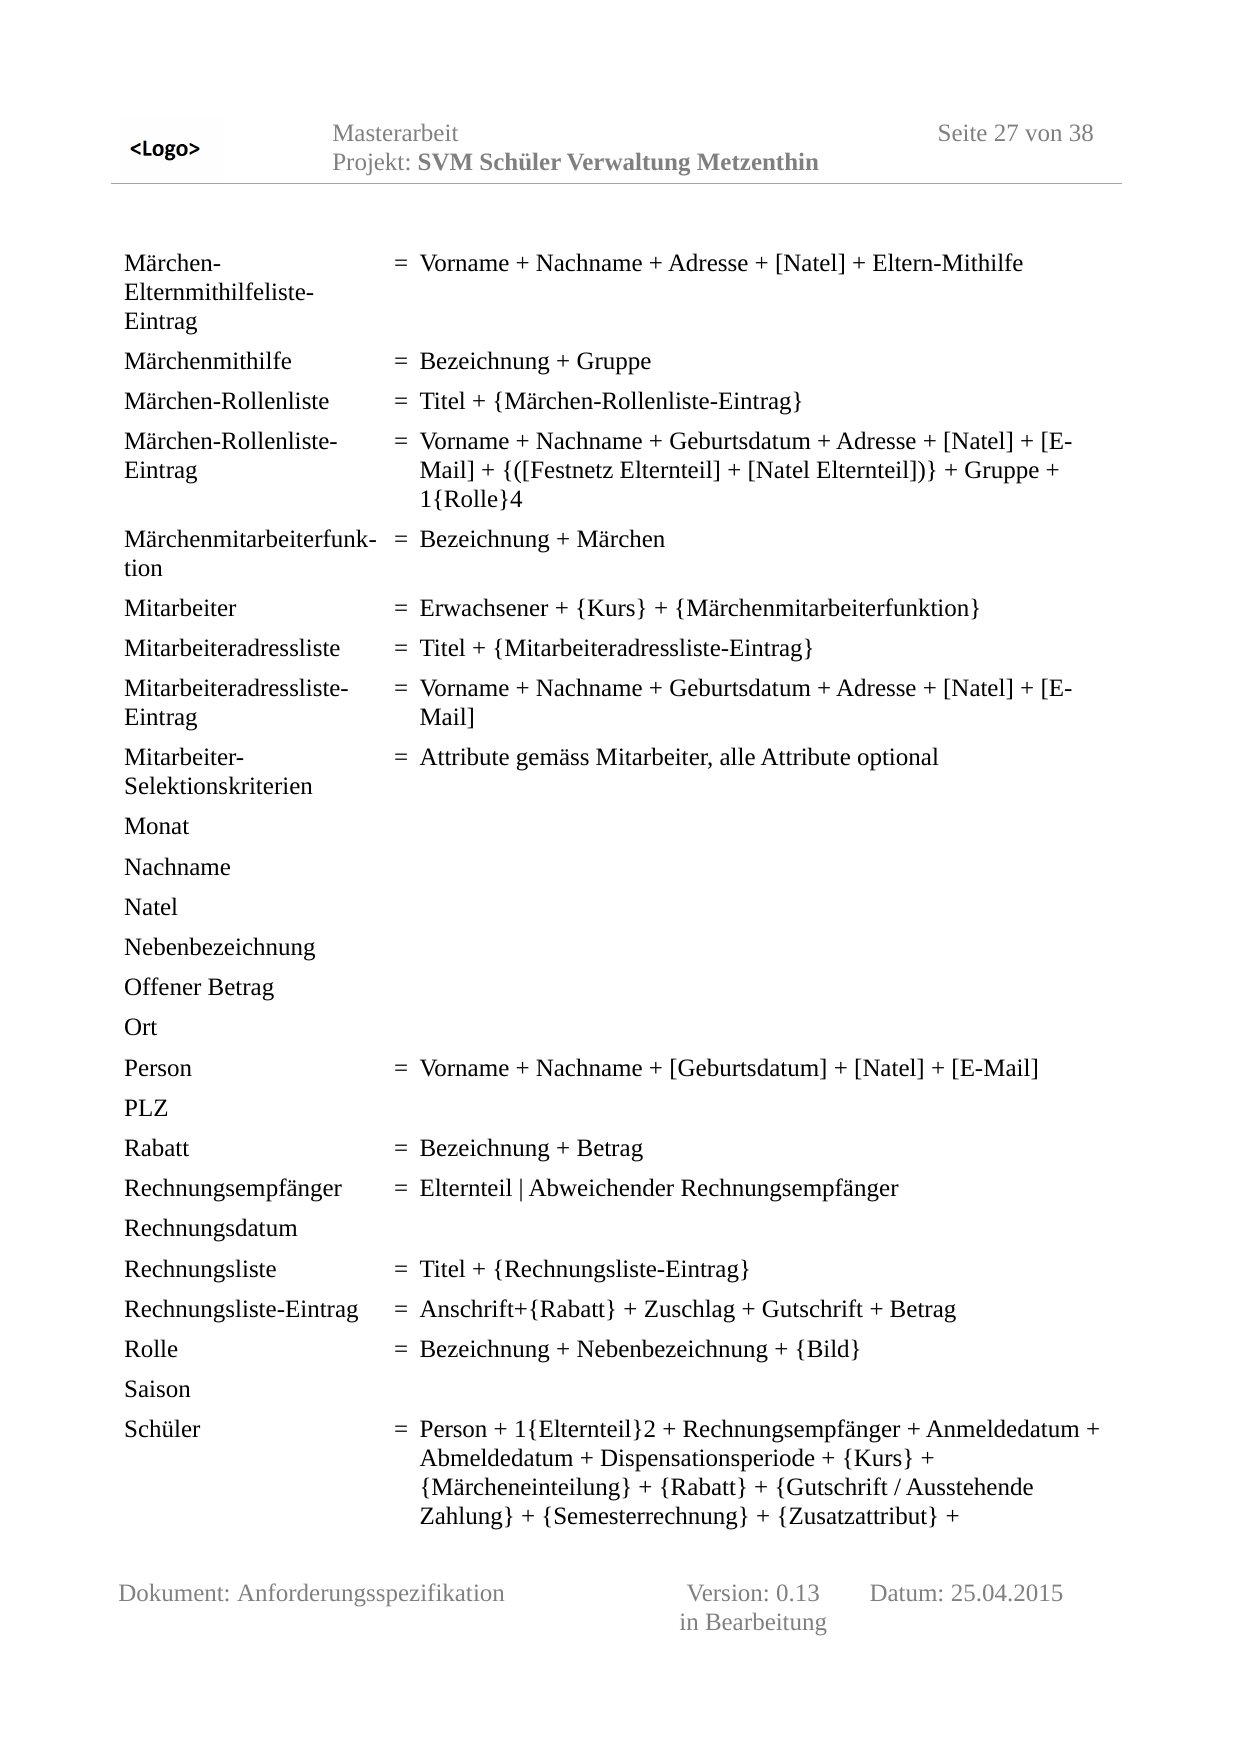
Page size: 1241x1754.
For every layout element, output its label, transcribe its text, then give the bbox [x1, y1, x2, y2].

table_cell [384, 886, 413, 926]
table_cell Rechnungsliste [118, 1248, 384, 1288]
table_cell [414, 846, 1123, 886]
table_cell = [384, 1127, 413, 1167]
table_cell Mitarbeiter [118, 587, 384, 627]
table_cell Vorname + Nachname + Adresse + [Natel] + Eltern-Mithilfe [414, 243, 1123, 340]
table_cell Vorname + Nachname + Geburtsdatum + Adresse + [Natel] + [E-Mail] [414, 668, 1123, 737]
table_cell Mitarbeiter-Selektionskriterien [118, 737, 384, 806]
table_cell Titel + {Rechnungsliste-Eintrag} [414, 1248, 1123, 1288]
table_cell [414, 886, 1123, 926]
table_cell Person [118, 1047, 384, 1087]
table_cell = [384, 587, 413, 627]
table_cell [414, 966, 1123, 1007]
table_cell Titel + {Mitarbeiteradressliste-Eintrag} [414, 628, 1123, 668]
table_cell Märchen-Elternmithilfeliste-Eintrag [118, 243, 384, 340]
table_cell Rabatt [118, 1127, 384, 1167]
table_cell Erwachsener + {Kurs} + {Märchenmitarbeiterfunktion} [414, 587, 1123, 627]
table_cell Rechnungsempfänger [118, 1168, 384, 1208]
table_cell = [384, 1328, 413, 1368]
table_cell [384, 1007, 413, 1047]
table_cell Märchenmithilfe [118, 340, 384, 380]
table_cell Elternteil | Abweichender Rechnungsempfänger [414, 1168, 1123, 1208]
table_cell [384, 1208, 413, 1248]
table_cell Vorname + Nachname + Geburtsdatum + Adresse + [Natel] + [E-Mail] + {([Festnetz Elternteil] + [Natel Elternteil])} + Gruppe + 1{Rolle}4 [414, 421, 1123, 518]
table_cell Märchen-Rollenliste [118, 380, 384, 421]
table_cell Offener Betrag [118, 966, 384, 1007]
table_cell Vorname + Nachname + [Geburtsdatum] + [Natel] + [E-Mail] [414, 1047, 1123, 1087]
table_cell Natel [118, 886, 384, 926]
table_cell = [384, 518, 413, 587]
table_cell Nebenbezeichnung [118, 926, 384, 966]
table_cell Rechnungsdatum [118, 1208, 384, 1248]
table_cell [384, 1087, 413, 1127]
table_cell Bezeichnung + Gruppe [414, 340, 1123, 380]
table_cell [384, 966, 413, 1007]
table_cell = [384, 1288, 413, 1328]
table_cell [414, 1208, 1123, 1248]
table_cell Märchen-Rollenliste-Eintrag [118, 421, 384, 518]
table_cell = [384, 668, 413, 737]
table_cell = [384, 421, 413, 518]
table_cell Ort [118, 1007, 384, 1047]
table_cell [384, 806, 413, 846]
table_cell Anschrift+{Rabatt} + Zuschlag + Gutschrift + Betrag [414, 1288, 1123, 1328]
table_cell [414, 926, 1123, 966]
table_cell Bezeichnung + Betrag [414, 1127, 1123, 1167]
table_cell = [384, 380, 413, 421]
table_cell Schüler [118, 1409, 384, 1535]
table_cell [384, 846, 413, 886]
table_cell = [384, 340, 413, 380]
table_cell Titel + {Märchen-Rollenliste-Eintrag} [414, 380, 1123, 421]
table_cell Nachname [118, 846, 384, 886]
table_cell Person + 1{Elternteil}2 + Rechnungsempfänger + Anmeldedatum + Abmeldedatum + Dispensationsperiode + {Kurs} + {Märcheneinteilung} + {Rabatt} + {Gutschrift / Ausstehende Zahlung} + {Semesterrechnung} + {Zusatzattribut} + [414, 1409, 1123, 1535]
table_cell Rolle [118, 1328, 384, 1368]
table_cell [384, 926, 413, 966]
table_cell = [384, 737, 413, 806]
table_cell = [384, 243, 413, 340]
table_cell Mitarbeiteradressliste-Eintrag [118, 668, 384, 737]
table_cell Saison [118, 1369, 384, 1409]
table_cell = [384, 1047, 413, 1087]
table_cell = [384, 1168, 413, 1208]
table_cell [414, 806, 1123, 846]
table_cell Monat [118, 806, 384, 846]
table_cell PLZ [118, 1087, 384, 1127]
picture [118, 118, 224, 183]
table_cell [414, 1087, 1123, 1127]
table_cell Märchenmitarbeiterfunk­tion [118, 518, 384, 587]
table_cell [414, 1007, 1123, 1047]
table_cell = [384, 1409, 413, 1535]
table_cell Bezeichnung + Märchen [414, 518, 1123, 587]
table_cell [384, 1369, 413, 1409]
table_cell Rechnungsliste-Eintrag [118, 1288, 384, 1328]
table_cell [414, 1369, 1123, 1409]
table_cell = [384, 628, 413, 668]
table_cell = [384, 1248, 413, 1288]
table_cell Mitarbeiteradressliste [118, 628, 384, 668]
table_cell Bezeichnung + Nebenbezeichnung + {Bild} [414, 1328, 1123, 1368]
table_cell Attribute gemäss Mitarbeiter, alle Attribute optional [414, 737, 1123, 806]
